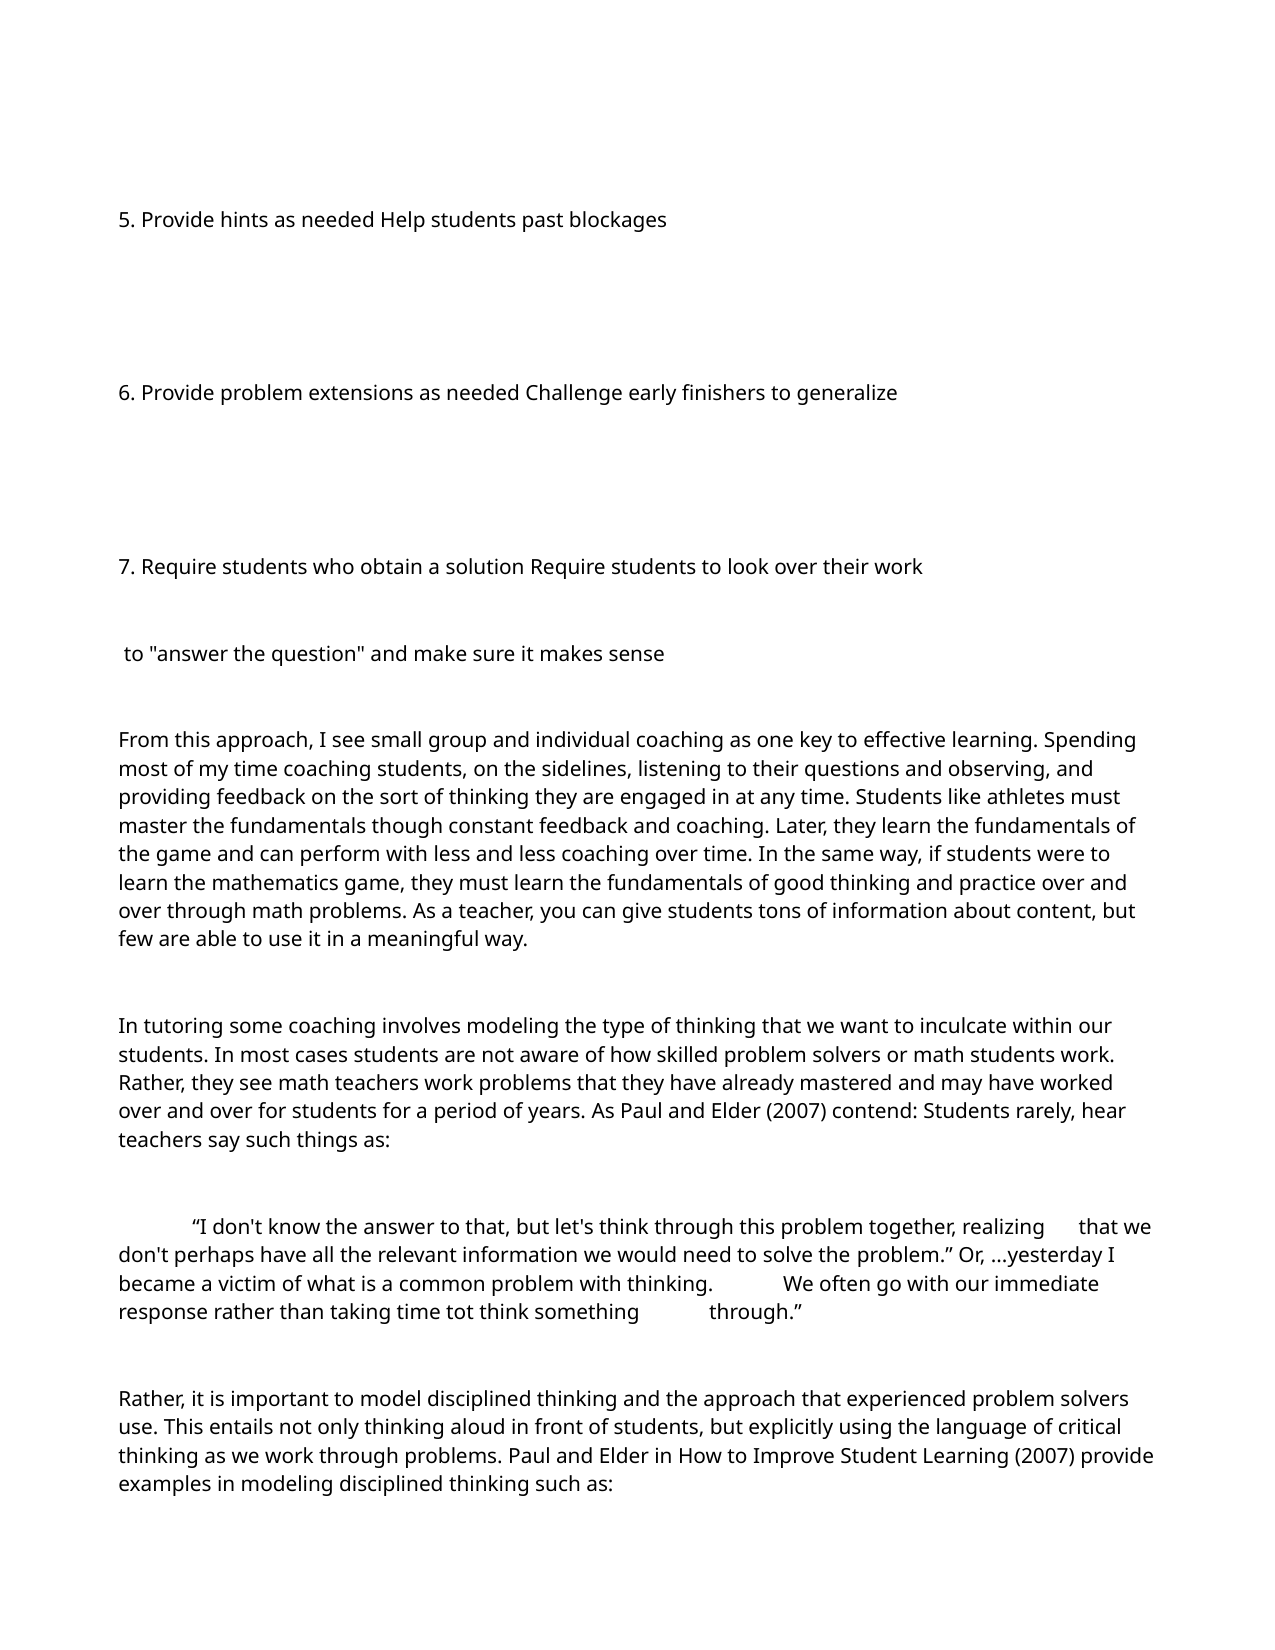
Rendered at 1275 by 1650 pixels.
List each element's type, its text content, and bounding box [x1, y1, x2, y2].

text From this approach, I see small group and individual coaching as one key to effective learning. Spending most of my time coaching students, on the sidelines, listening to their questions and observing, and providing feedback on the sort of thinking they are engaged in at any time. Students like athletes must master the fundamentals though constant feedback and coaching. Later, they learn the fundamentals of the game and can perform with less and less coaching over time. In the same way, if students were to learn the mathematics game, they must learn the fundamentals of good thinking and practice over and over through math problems. As a teacher, you can give students tons of information about content, but few are able to use it in a meaningful way. [118, 726, 1157, 953]
text 6. Provide problem extensions as needed Challenge early finishers to generalize [118, 378, 1157, 407]
text Rather, it is important to model disciplined thinking and the approach that experienced problem solvers use. This entails not only thinking aloud in front of students, but explicitly using the language of critical thinking as we work through problems. Paul and Elder in How to Improve Student Learning (2007) provide examples in modeling disciplined thinking such as: [118, 1384, 1157, 1498]
text In tutoring some coaching involves modeling the type of thinking that we want to inculcate within our students. In most cases students are not aware of how skilled problem solvers or math students work. Rather, they see math teachers work problems that they have already mastered and may have worked over and over for students for a period of years. As Paul and Elder (2007) contend: Students rarely, hear teachers say such things as: [118, 1011, 1157, 1153]
text 5. Provide hints as needed Help students past blockages [118, 205, 1157, 233]
text “I don't know the answer to that, but let's think through this problem together, realizing that we don't perhaps have all the relevant information we would need to solve the problem.” Or, ...yesterday I became a victim of what is a common problem with thinking. We often go with our immediate response rather than taking time tot think something through.” [118, 1212, 1157, 1326]
text 7. Require students who obtain a solution Require students to look over their work [118, 552, 1157, 580]
text to "answer the question" and make sure it makes sense [118, 639, 1157, 667]
